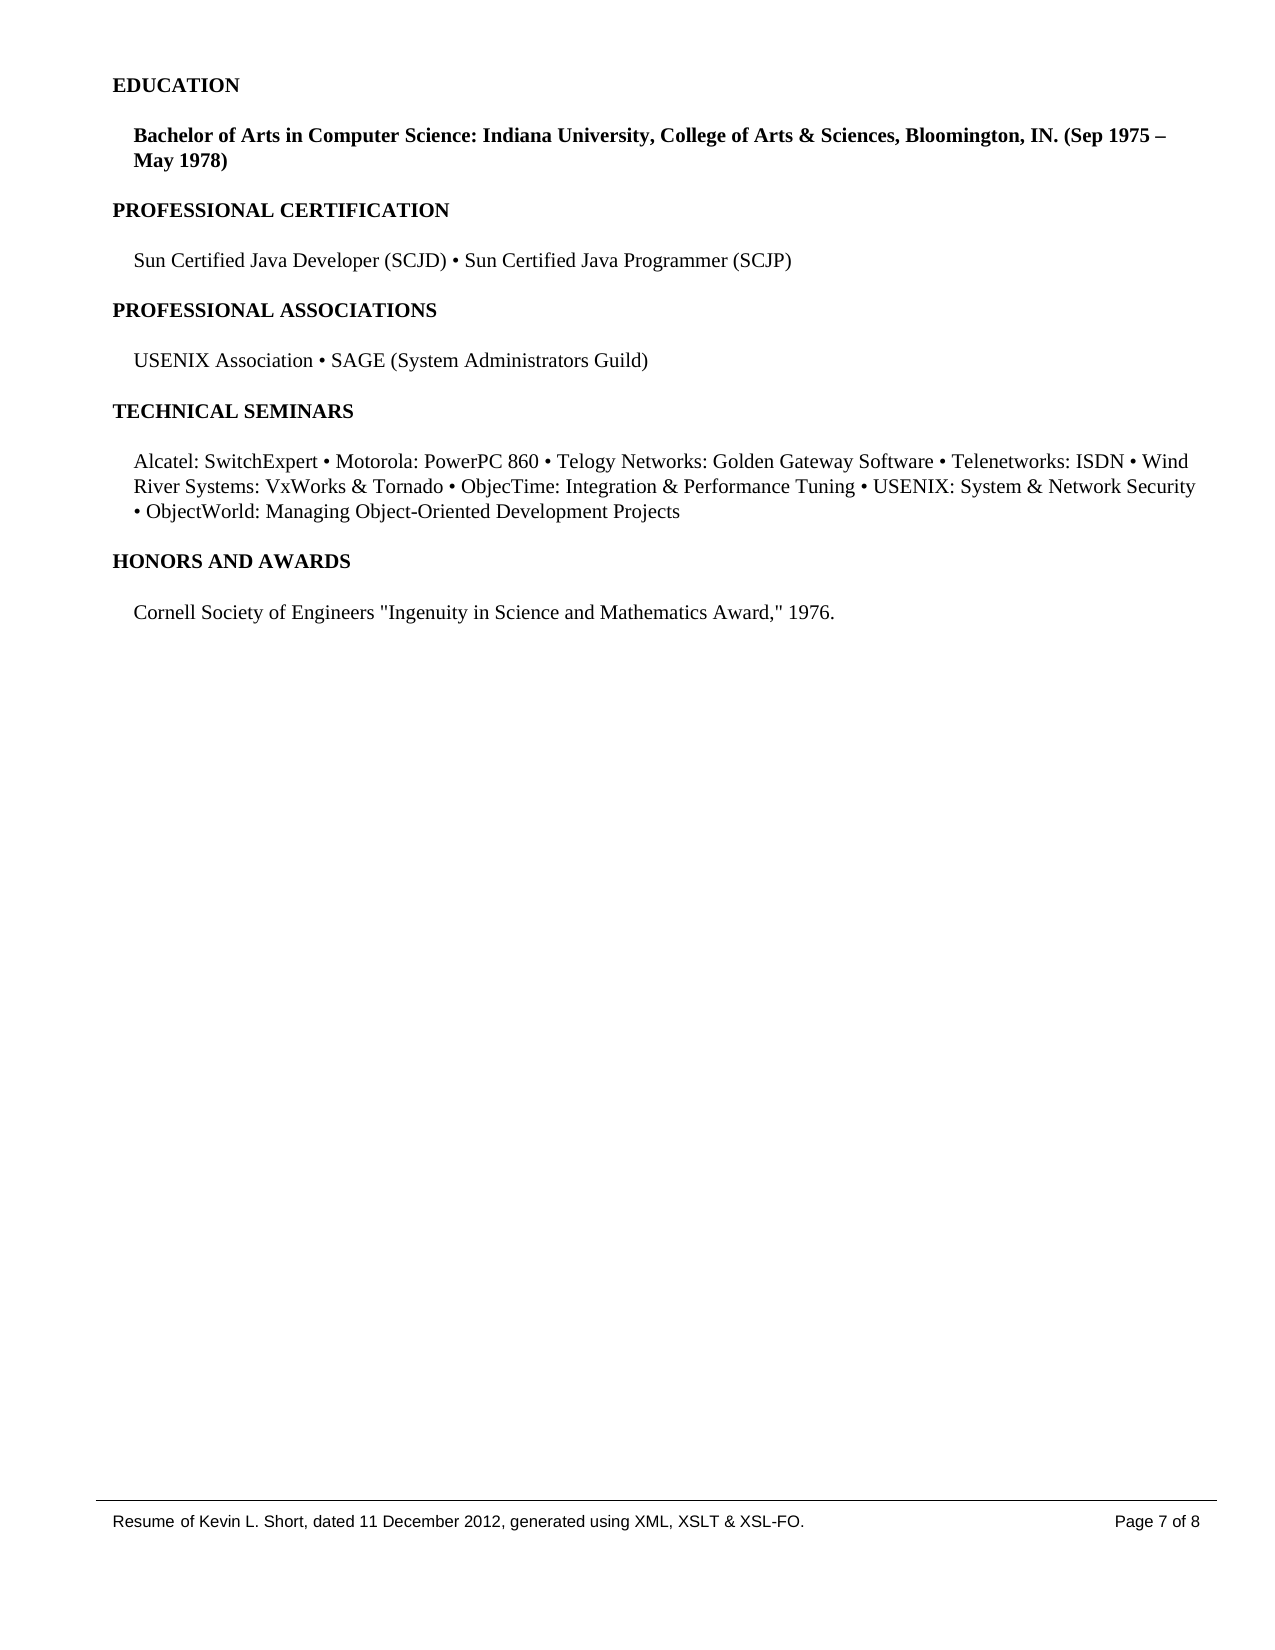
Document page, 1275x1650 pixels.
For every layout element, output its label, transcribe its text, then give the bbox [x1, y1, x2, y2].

text Resume of Kevin L. Short, dated 11 December 2012, generated using XML, XSLT & XSL-FO. Page 7 of 8 [112, 1511, 1212, 1531]
text PROFESSIONAL CERTIFICATION [112, 198, 1212, 222]
text Sun Certified Java Developer (SCJD) • Sun Certified Java Programmer (SCJP) [133, 248, 1212, 272]
text HONORS AND AWARDS [112, 549, 1212, 573]
text Bachelor of Arts in Computer Science: Indiana University, College of Arts & Sciences, Bloomington, IN. (Sep 1975 – May 1978) [133, 123, 1170, 172]
text • ObjectWorld: Managing Object-Oriented Development Projects [133, 499, 1212, 523]
text Alcatel: SwitchExpert • Motorola: PowerPC 860 • Telogy Networks: Golden Gateway Software • Telenetworks: ISDN • Wind [133, 449, 1212, 473]
text EDUCATION [112, 73, 1212, 97]
text River Systems: VxWorks & Tornado • ObjecTime: Integration & Performance Tuning • USENIX: System & Network Security [133, 474, 1212, 498]
text PROFESSIONAL ASSOCIATIONS [112, 298, 1212, 322]
text TECHNICAL SEMINARS [112, 399, 1212, 423]
text USENIX Association • SAGE (System Administrators Guild) [133, 348, 1212, 372]
text Cornell Society of Engineers "Ingenuity in Science and Mathematics Award," 1976. [133, 599, 1212, 623]
